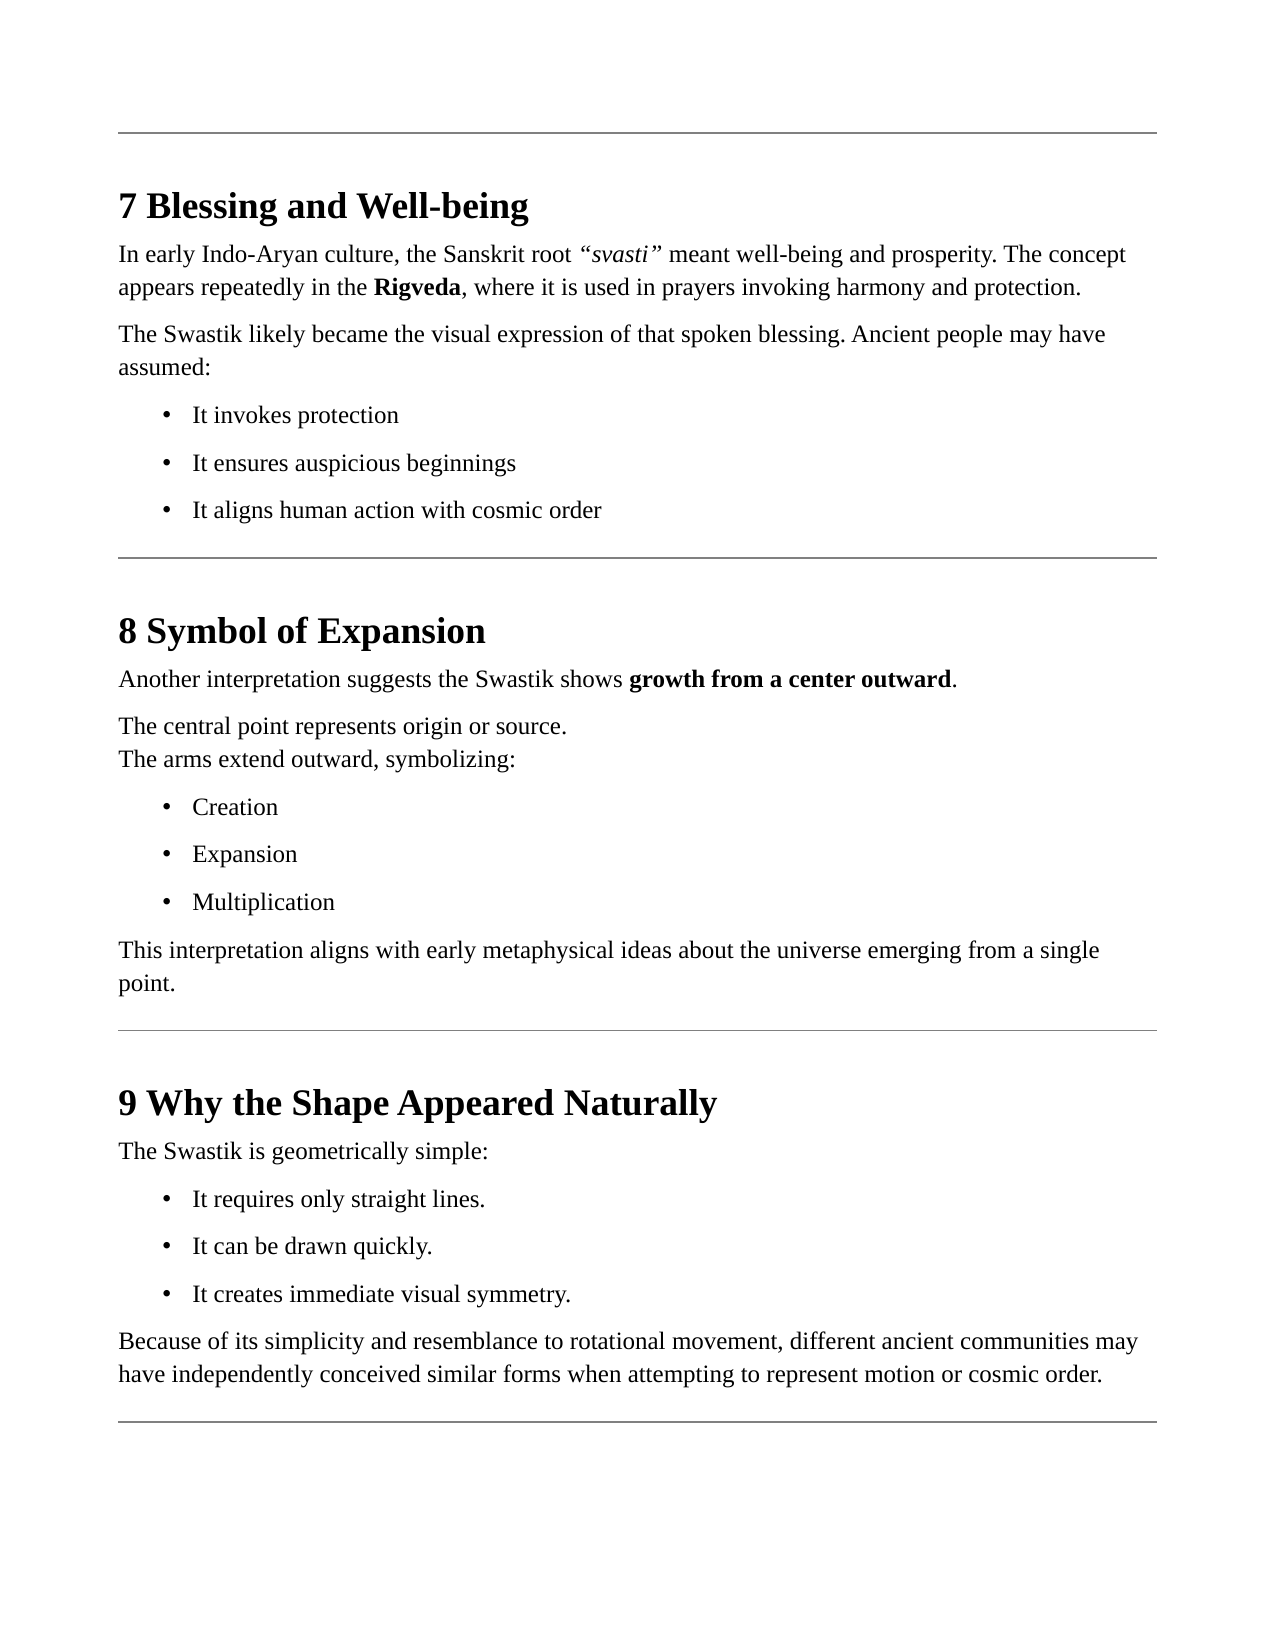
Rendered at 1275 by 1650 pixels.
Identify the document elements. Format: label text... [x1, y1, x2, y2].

list It ensures auspicious beginnings [162, 448, 1157, 476]
text The central point represents origin or source. The arms extend outward, symbolizing: [118, 711, 1157, 773]
list Creation [162, 792, 1157, 821]
subtitle 8 Symbol of Expansion [118, 608, 1157, 651]
subtitle 7 Blessing and Well-being [118, 183, 1157, 226]
text Another interpretation suggests the Swastik shows growth from a center outward. [118, 664, 1157, 692]
list Expansion [162, 839, 1157, 868]
list Multiplication [162, 887, 1157, 916]
text The Swastik is geometrically simple: [118, 1136, 1157, 1165]
text The Swastik likely became the visual expression of that spoken blessing. Ancient people may have assumed: [118, 319, 1157, 381]
list It requires only straight lines. [162, 1184, 1157, 1212]
text In early Indo-Aryan culture, the Sanskrit root “svasti” meant well-being and prosperity. The concept appears repeatedly in the Rigveda, where it is used in prayers invoking harmony and protection. [118, 239, 1157, 301]
list It creates immediate visual symmetry. [162, 1279, 1157, 1308]
subtitle 9 Why the Shape Appeared Naturally [118, 1080, 1157, 1123]
list It invokes protection [162, 400, 1157, 429]
list It aligns human action with cosmic order [162, 495, 1157, 524]
text This interpretation aligns with early metaphysical ideas about the universe emerging from a single point. [118, 935, 1157, 996]
list It can be drawn quickly. [162, 1231, 1157, 1260]
text Because of its simplicity and resemblance to rotational movement, different ancient communities may have independently conceived similar forms when attempting to represent motion or cosmic order. [118, 1326, 1157, 1388]
